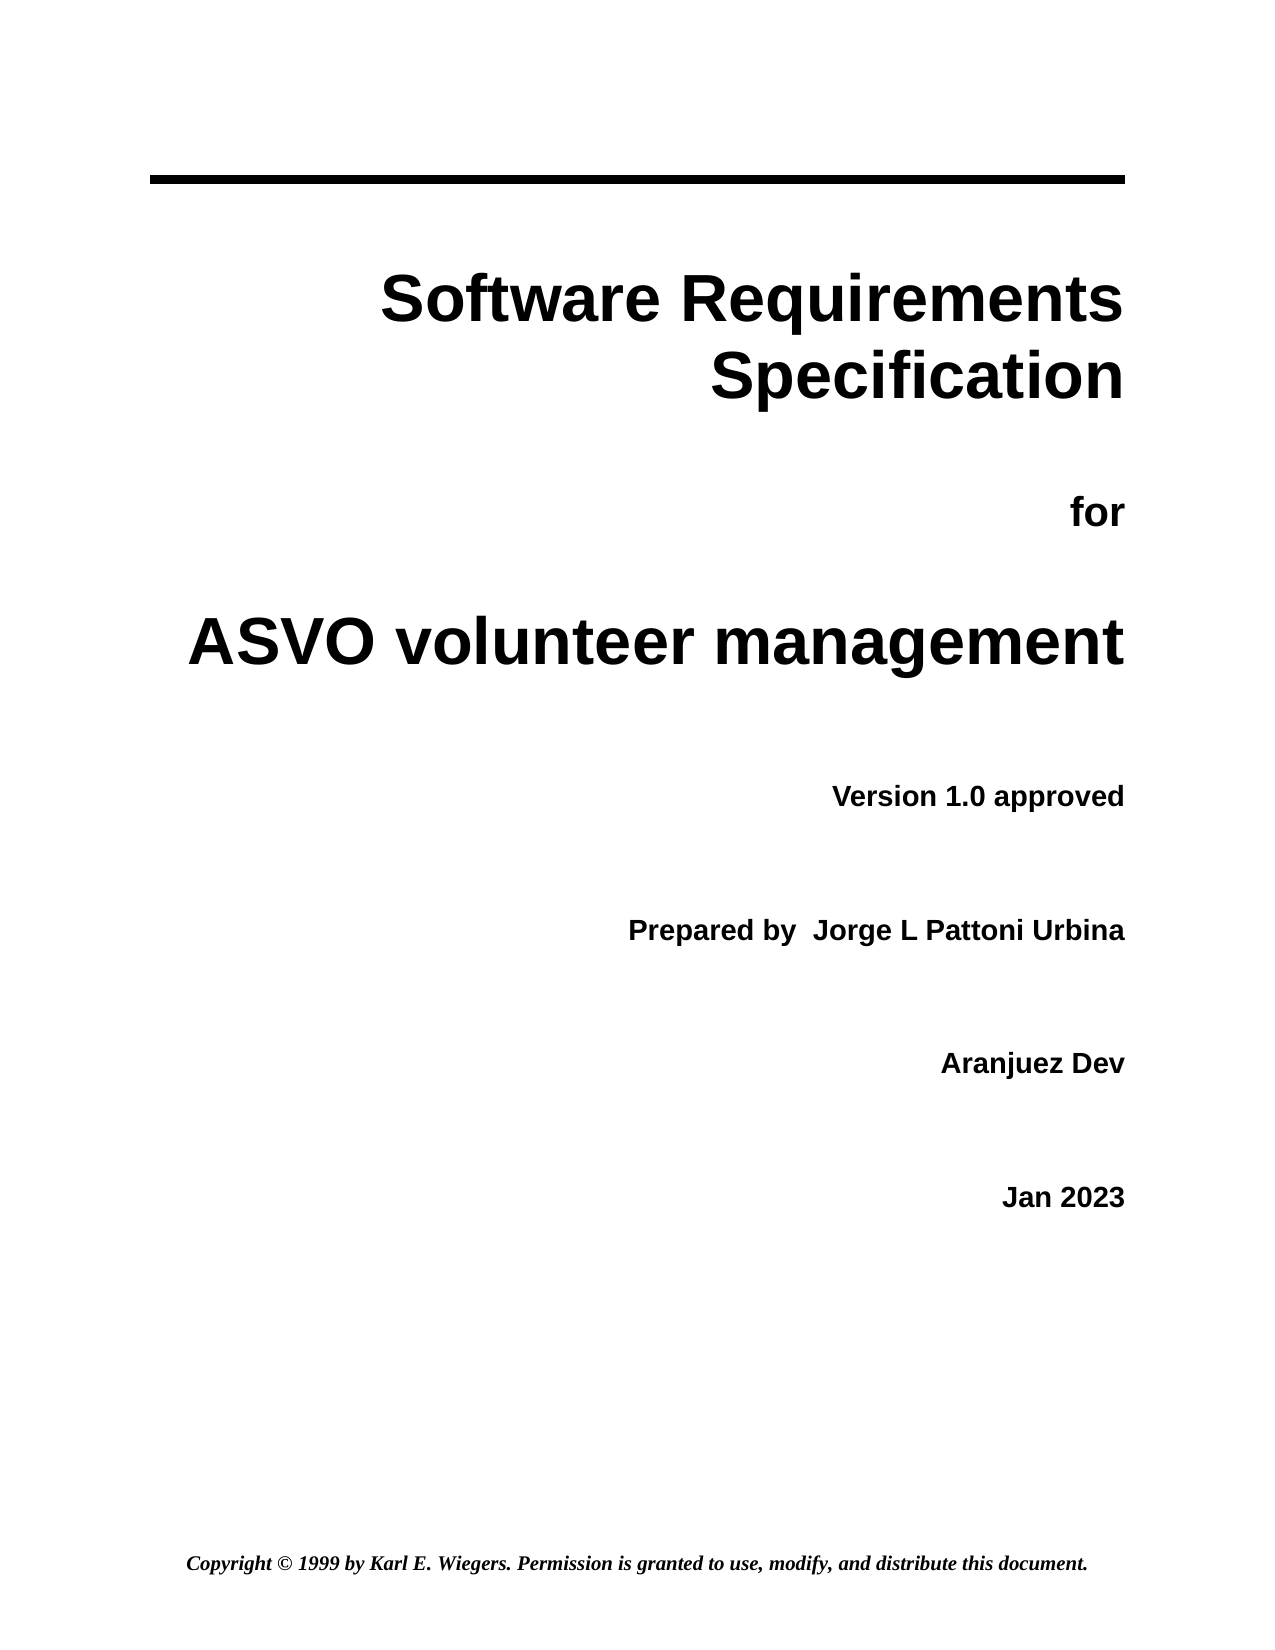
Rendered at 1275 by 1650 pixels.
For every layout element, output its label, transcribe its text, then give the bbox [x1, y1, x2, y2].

subtitle ASVO volunteer management [150, 602, 1125, 679]
subtitle Software Requirements Specification [150, 259, 1125, 413]
subtitle for [150, 488, 1125, 536]
text Jan 2023 [150, 1179, 1125, 1213]
text Version 1.0 approved [150, 779, 1125, 812]
text Prepared by Jorge L Pattoni Urbina [150, 912, 1125, 946]
text Aranjuez Dev [150, 1046, 1125, 1079]
